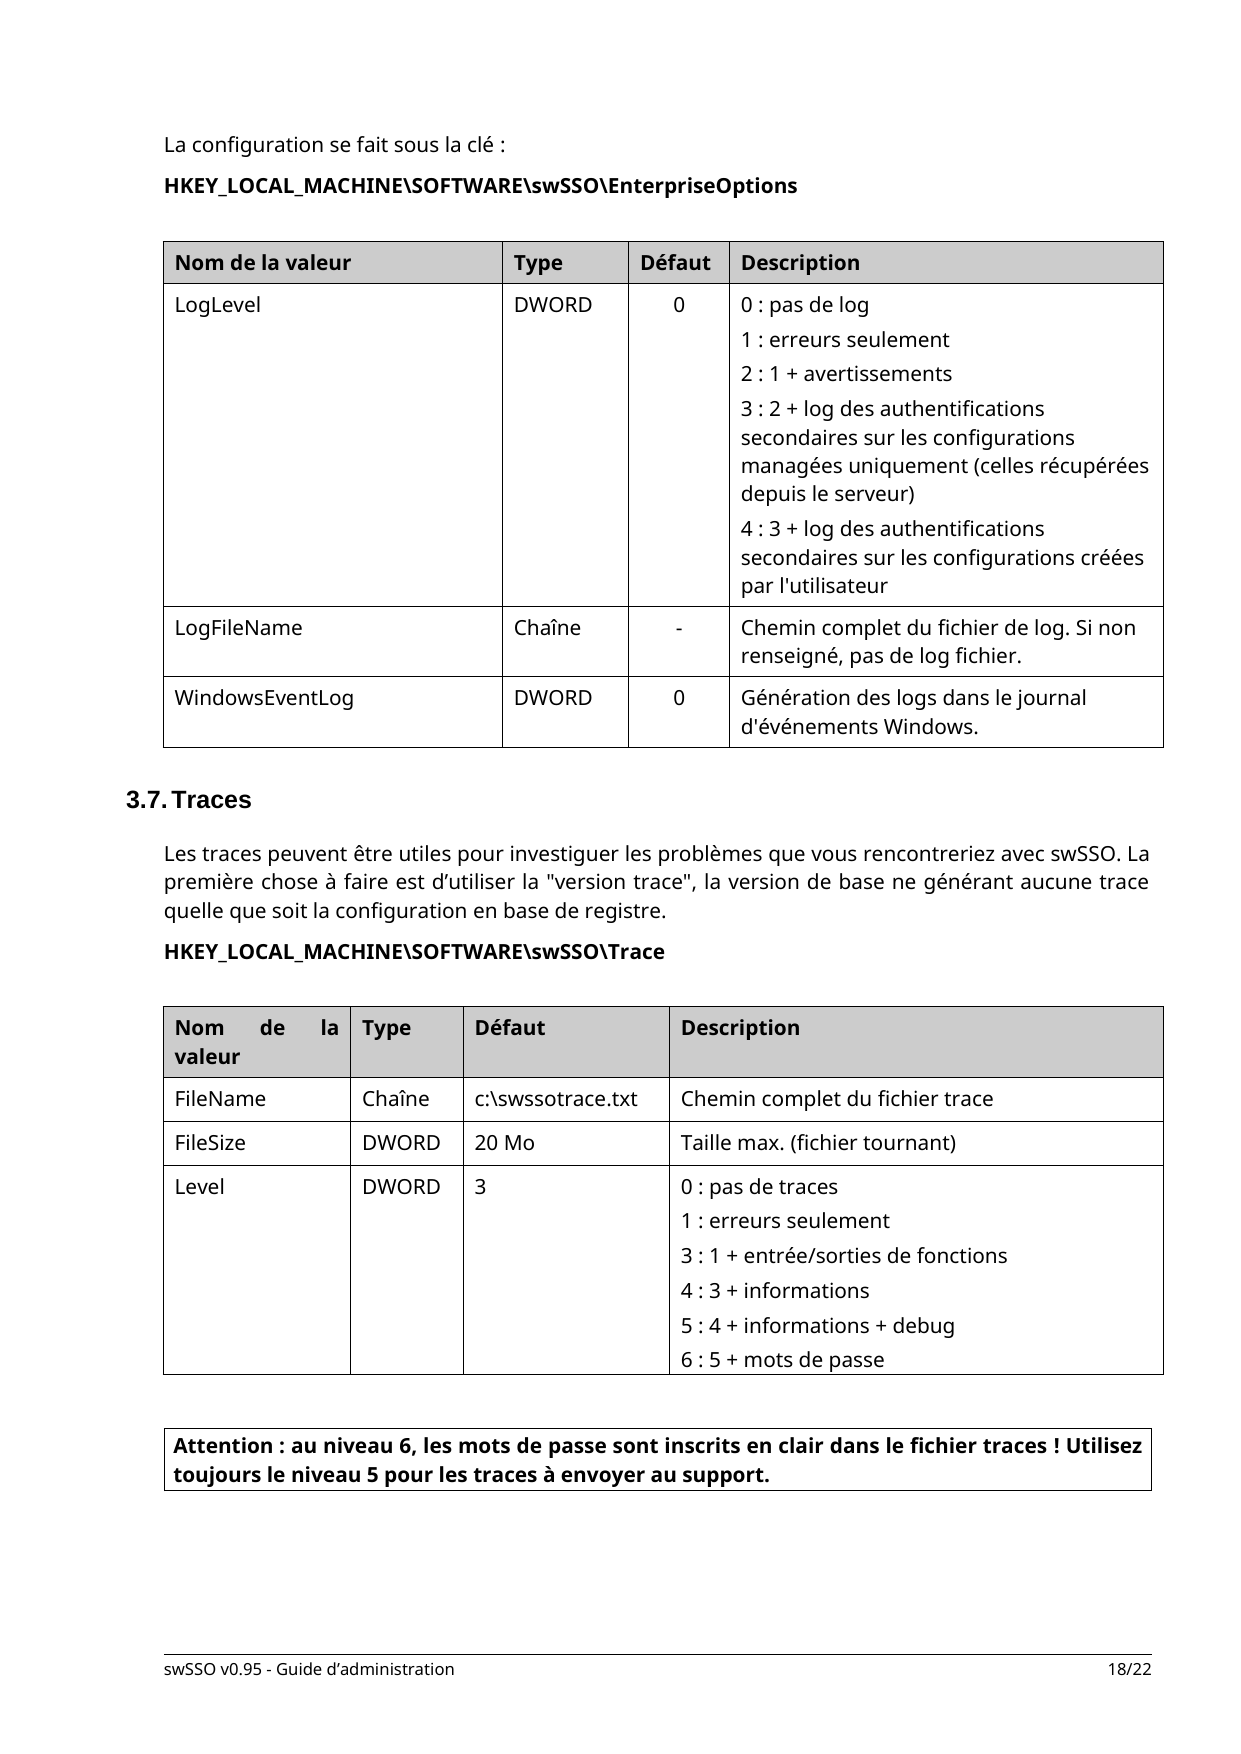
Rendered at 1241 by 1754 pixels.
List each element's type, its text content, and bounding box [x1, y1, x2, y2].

table_cell DWORD [351, 1122, 463, 1165]
table_header Description [730, 242, 1163, 283]
text HKEY_LOCAL_MACHINE\SOFTWARE\swSSO\EnterpriseOptions [164, 172, 1152, 200]
table_cell Chemin complet du fichier trace [670, 1078, 1163, 1121]
table_cell Taille max. (fichier tournant) [670, 1122, 1163, 1165]
table_cell Chemin complet du fichier de log. Si non renseigné, pas de log fichier. [730, 607, 1163, 676]
table_cell Level [164, 1166, 350, 1374]
table_cell - [629, 607, 729, 676]
table_cell Chaîne [503, 607, 628, 676]
table_cell 0 [629, 284, 729, 606]
table_header Défaut [629, 242, 729, 283]
text Attention : au niveau 6, les mots de passe sont inscrits en clair dans le fichier traces ! Utilisez toujours le niveau 5 pour les traces à envoyer au support. [165, 1429, 1151, 1490]
table_cell 0 : pas de traces 1 : erreurs seulement 3 : 1 + entrée/sorties de fonctions 4 : 3 + informations 5 : 4 + informations + debug 6 : 5 + mots de passe [670, 1166, 1163, 1374]
table_header Défaut [464, 1007, 669, 1077]
table_cell LogLevel [164, 284, 502, 606]
subtitle Traces [126, 785, 1152, 814]
table_cell 20 Mo [464, 1122, 669, 1165]
table_header Nom de la valeur [164, 242, 502, 283]
table_cell 0 [629, 677, 729, 747]
table_cell 3 [464, 1166, 669, 1374]
table_cell LogFileName [164, 607, 502, 676]
text La configuration se fait sous la clé : [164, 131, 1152, 159]
table_cell DWORD [503, 677, 628, 747]
table_header Description [670, 1007, 1163, 1077]
table_cell FileName [164, 1078, 350, 1121]
table_cell c:\swssotrace.txt [464, 1078, 669, 1121]
table_cell DWORD [351, 1166, 463, 1374]
table_header Type [351, 1007, 463, 1077]
table_cell Chaîne [351, 1078, 463, 1121]
table_cell FileSize [164, 1122, 350, 1165]
table_cell DWORD [503, 284, 628, 606]
table_cell WindowsEventLog [164, 677, 502, 747]
table_header Nom de la valeur [164, 1007, 350, 1077]
text HKEY_LOCAL_MACHINE\SOFTWARE\swSSO\Trace [164, 937, 1152, 965]
table_header Type [503, 242, 628, 283]
table_cell 0 : pas de log 1 : erreurs seulement 2 : 1 + avertissements 3 : 2 + log des authentifications secondaires sur les configurations managées uniquement (celles récupérées depuis le serveur) 4 : 3 + log des authentifications secondaires sur les configurations créées par l'utilisateur [730, 284, 1163, 606]
text Les traces peuvent être utiles pour investiguer les problèmes que vous rencontreriez avec swSSO. La première chose à faire est d’utiliser la "version trace", la version de base ne générant aucune trace quelle que soit la configuration en base de registre. [164, 839, 1152, 924]
table_cell Génération des logs dans le journal d'événements Windows. [730, 677, 1163, 747]
